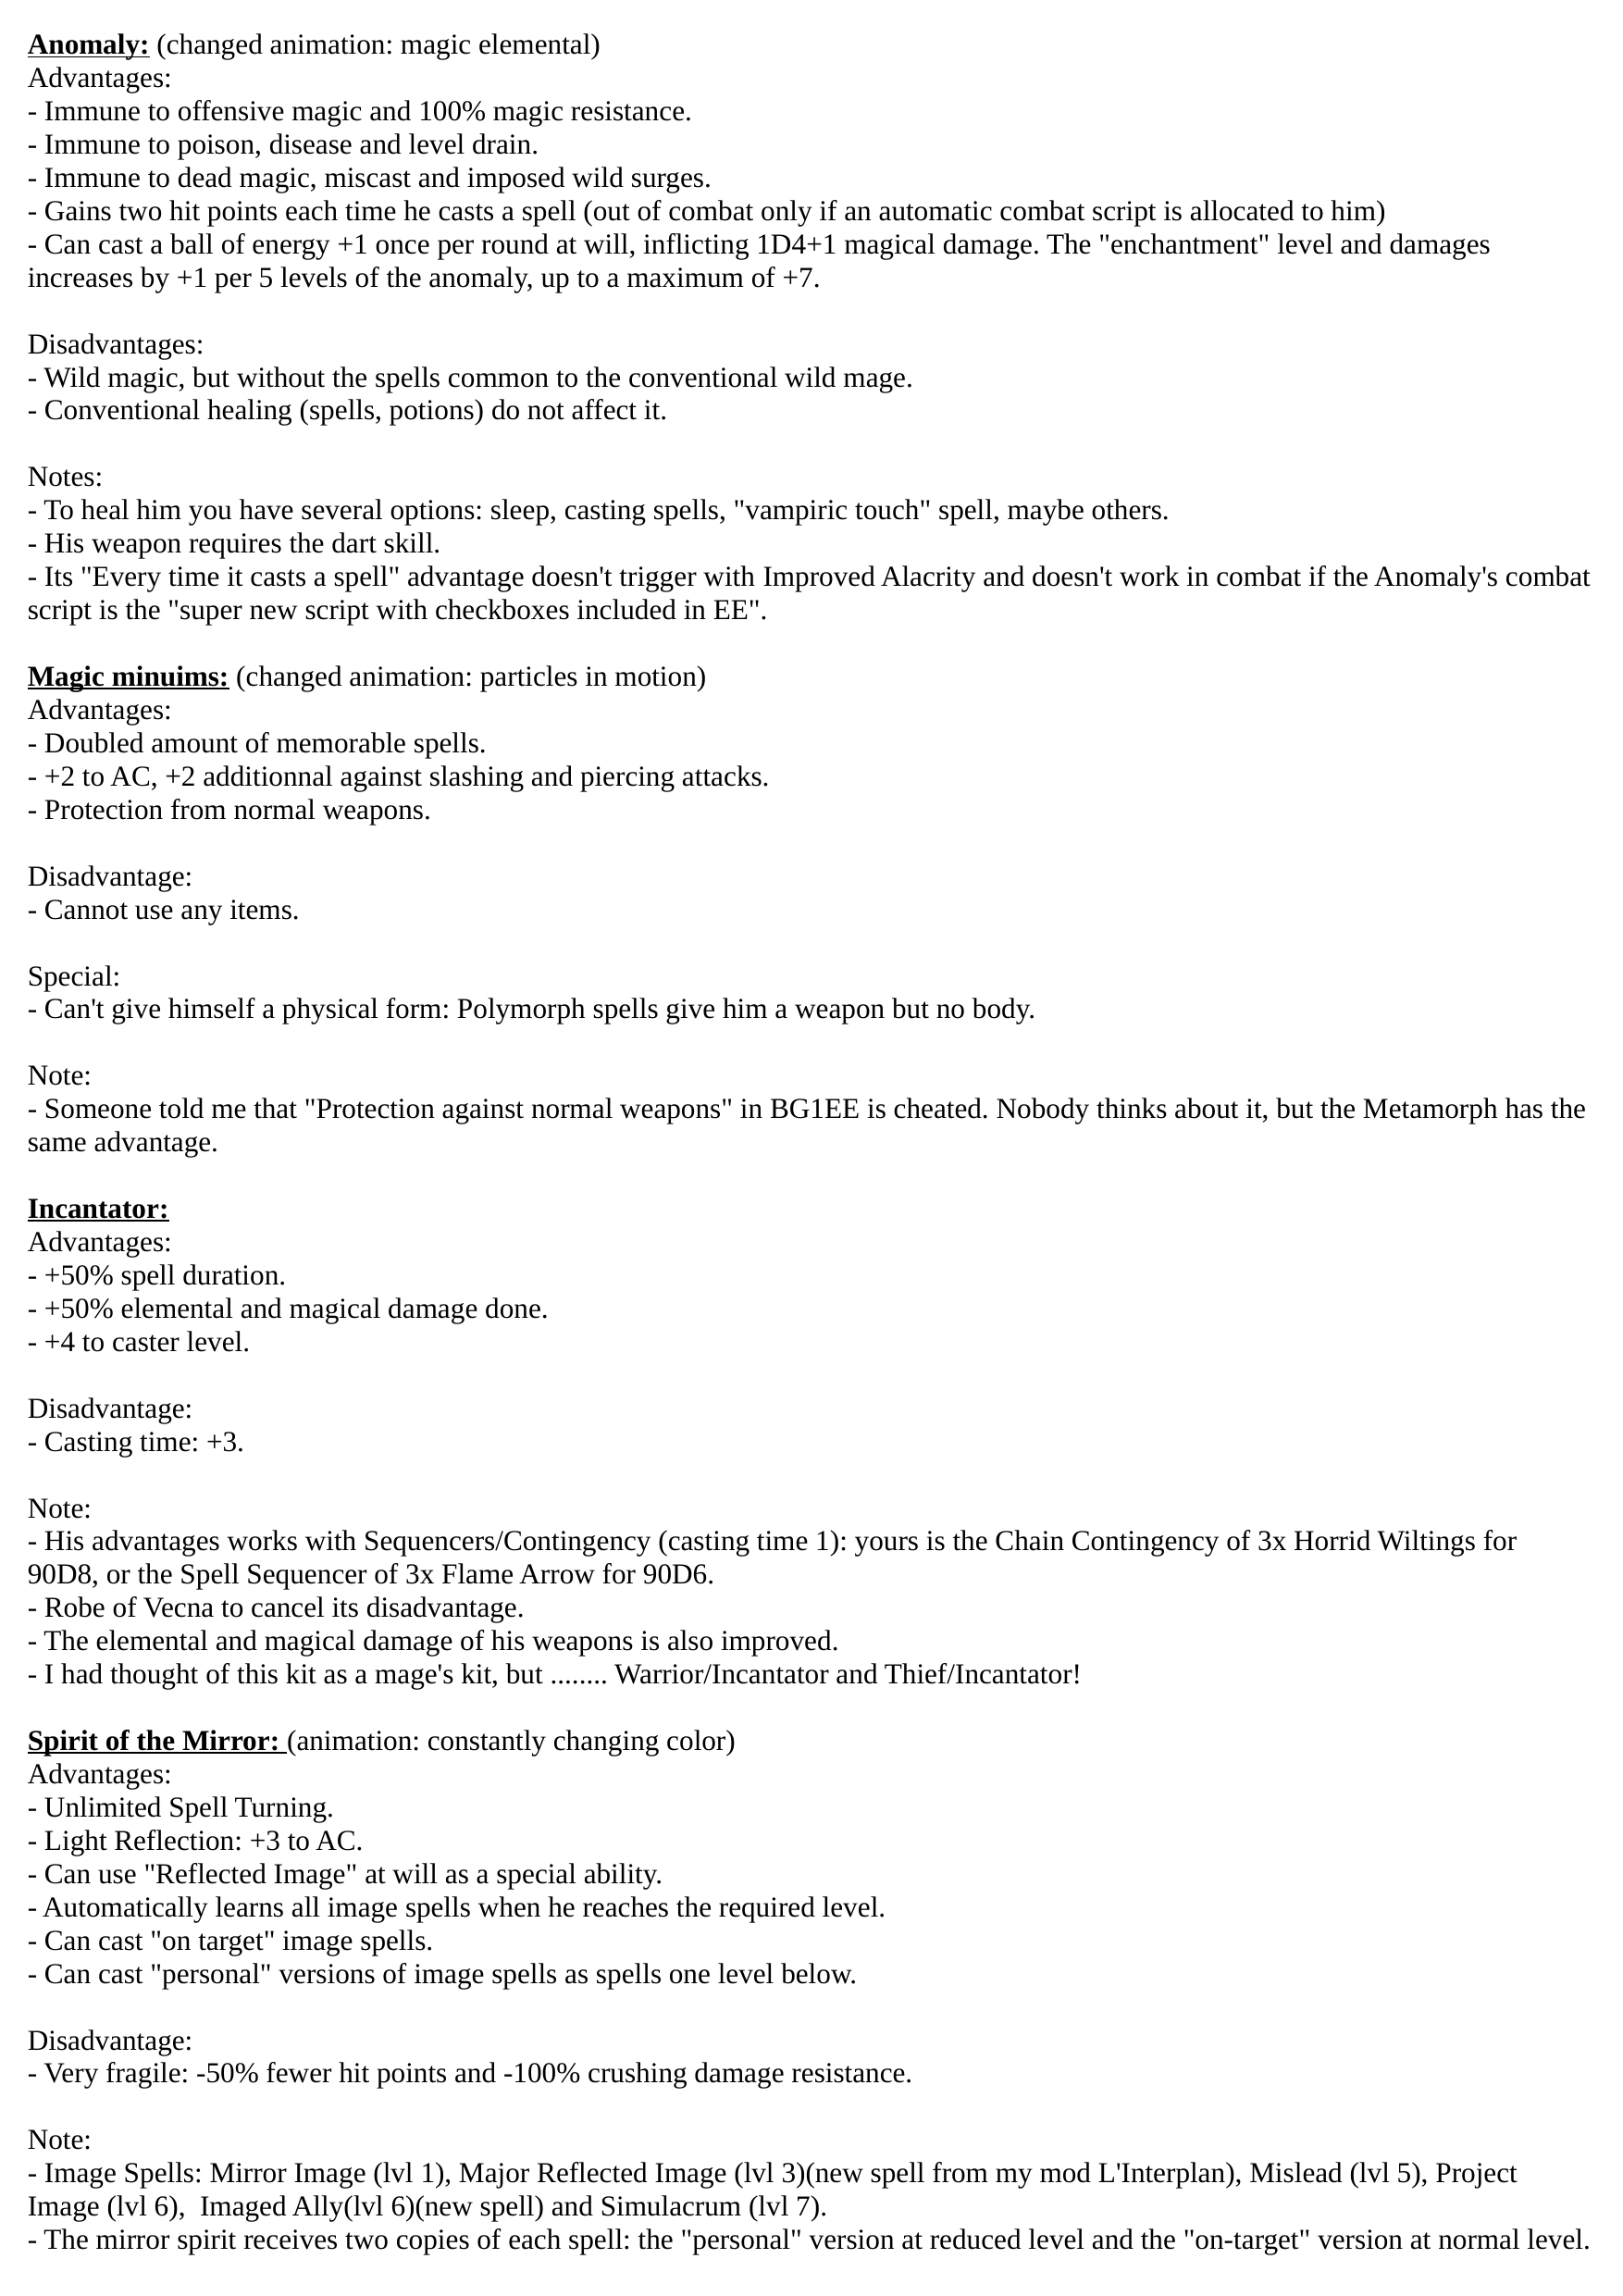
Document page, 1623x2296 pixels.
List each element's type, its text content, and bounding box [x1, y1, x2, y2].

text - Wild magic, but without the spells common to the conventional wild mage. [27, 360, 1595, 393]
text Advantages: [27, 1756, 1595, 1790]
text - Protection from normal weapons. [27, 792, 1595, 825]
text - Light Reflection: +3 to AC. [27, 1823, 1595, 1856]
text - Doubled amount of memorable spells. [27, 726, 1595, 759]
text - Robe of Vecna to cancel its disadvantage. [27, 1590, 1595, 1623]
text Spirit of the Mirror: (animation: constantly changing color) [27, 1723, 1595, 1756]
text Special: [27, 959, 1595, 992]
text Advantages: [27, 1224, 1595, 1258]
text Disadvantage: [27, 859, 1595, 892]
text - Very fragile: -50% fewer hit points and -100% crushing damage resistance. [27, 2056, 1595, 2090]
text - Unlimited Spell Turning. [27, 1790, 1595, 1823]
text - The mirror spirit receives two copies of each spell: the "personal" version at reduced level and the "on-target" version at normal level. [27, 2222, 1595, 2255]
text Notes: [27, 460, 1595, 493]
text - I had thought of this kit as a mage's kit, but ........ Warrior/Incantator and Thief/Incantator! [27, 1657, 1595, 1690]
text - +2 to AC, +2 additionnal against slashing and piercing attacks. [27, 759, 1595, 792]
text - Immune to poison, disease and level drain. [27, 127, 1595, 160]
text - +50% elemental and magical damage done. [27, 1291, 1595, 1324]
text Disadvantage: [27, 2023, 1595, 2056]
text - Image Spells: Mirror Image (lvl 1), Major Reflected Image (lvl 3)(new spell from my mod L'Interplan), Mislead (lvl 5), Project Image (lvl 6), Imaged Ally(lvl 6)(new spell) and Simulacrum (lvl 7). [27, 2155, 1595, 2222]
text - Cannot use any items. [27, 892, 1595, 925]
text - Immune to offensive magic and 100% magic resistance. [27, 93, 1595, 127]
text - +50% spell duration. [27, 1258, 1595, 1291]
text - +4 to caster level. [27, 1324, 1595, 1358]
text - Immune to dead magic, miscast and imposed wild surges. [27, 160, 1595, 193]
text - Can cast a ball of energy +1 once per round at will, inflicting 1D4+1 magical damage. The "enchantment" level and damages increases by +1 per 5 levels of the anomaly, up to a maximum of +7. [27, 227, 1595, 293]
text Magic minuims: (changed animation: particles in motion) [27, 659, 1595, 692]
text - Casting time: +3. [27, 1424, 1595, 1458]
text Incantator: [27, 1191, 1595, 1224]
text - Gains two hit points each time he casts a spell (out of combat only if an automatic combat script is allocated to him) [27, 193, 1595, 227]
text Disadvantages: [27, 327, 1595, 360]
text - Conventional healing (spells, potions) do not affect it. [27, 393, 1595, 427]
text - Automatically learns all image spells when he reaches the required level. - Can cast "on target" image spells. - Can cast "personal" versions of image spells as spells one level below. [27, 1890, 1595, 1990]
text Anomaly: (changed animation: magic elemental) [27, 27, 1595, 60]
text Advantages: [27, 692, 1595, 726]
text - To heal him you have several options: sleep, casting spells, "vampiric touch" spell, maybe others. [27, 493, 1595, 526]
text - Can't give himself a physical form: Polymorph spells give him a weapon but no body. [27, 992, 1595, 1025]
text Note: - Someone told me that "Protection against normal weapons" in BG1EE is cheated. Nobody thinks about it, but the Metamorph has the same advantage. [27, 1058, 1595, 1158]
text Advantages: [27, 60, 1595, 93]
text - His advantages works with Sequencers/Contingency (casting time 1): yours is the Chain Contingency of 3x Horrid Wiltings for 90D8, or the Spell Sequencer of 3x Flame Arrow for 90D6. [27, 1524, 1595, 1590]
text - Can use "Reflected Image" at will as a special ability. [27, 1856, 1595, 1890]
text - His weapon requires the dart skill. [27, 526, 1595, 559]
text Note: [27, 2122, 1595, 2155]
text - Its "Every time it casts a spell" advantage doesn't trigger with Improved Alacrity and doesn't work in combat if the Anomaly's combat script is the "super new script with checkboxes included in EE". [27, 559, 1595, 626]
text - The elemental and magical damage of his weapons is also improved. [27, 1623, 1595, 1657]
text Disadvantage: [27, 1391, 1595, 1424]
text Note: [27, 1491, 1595, 1524]
